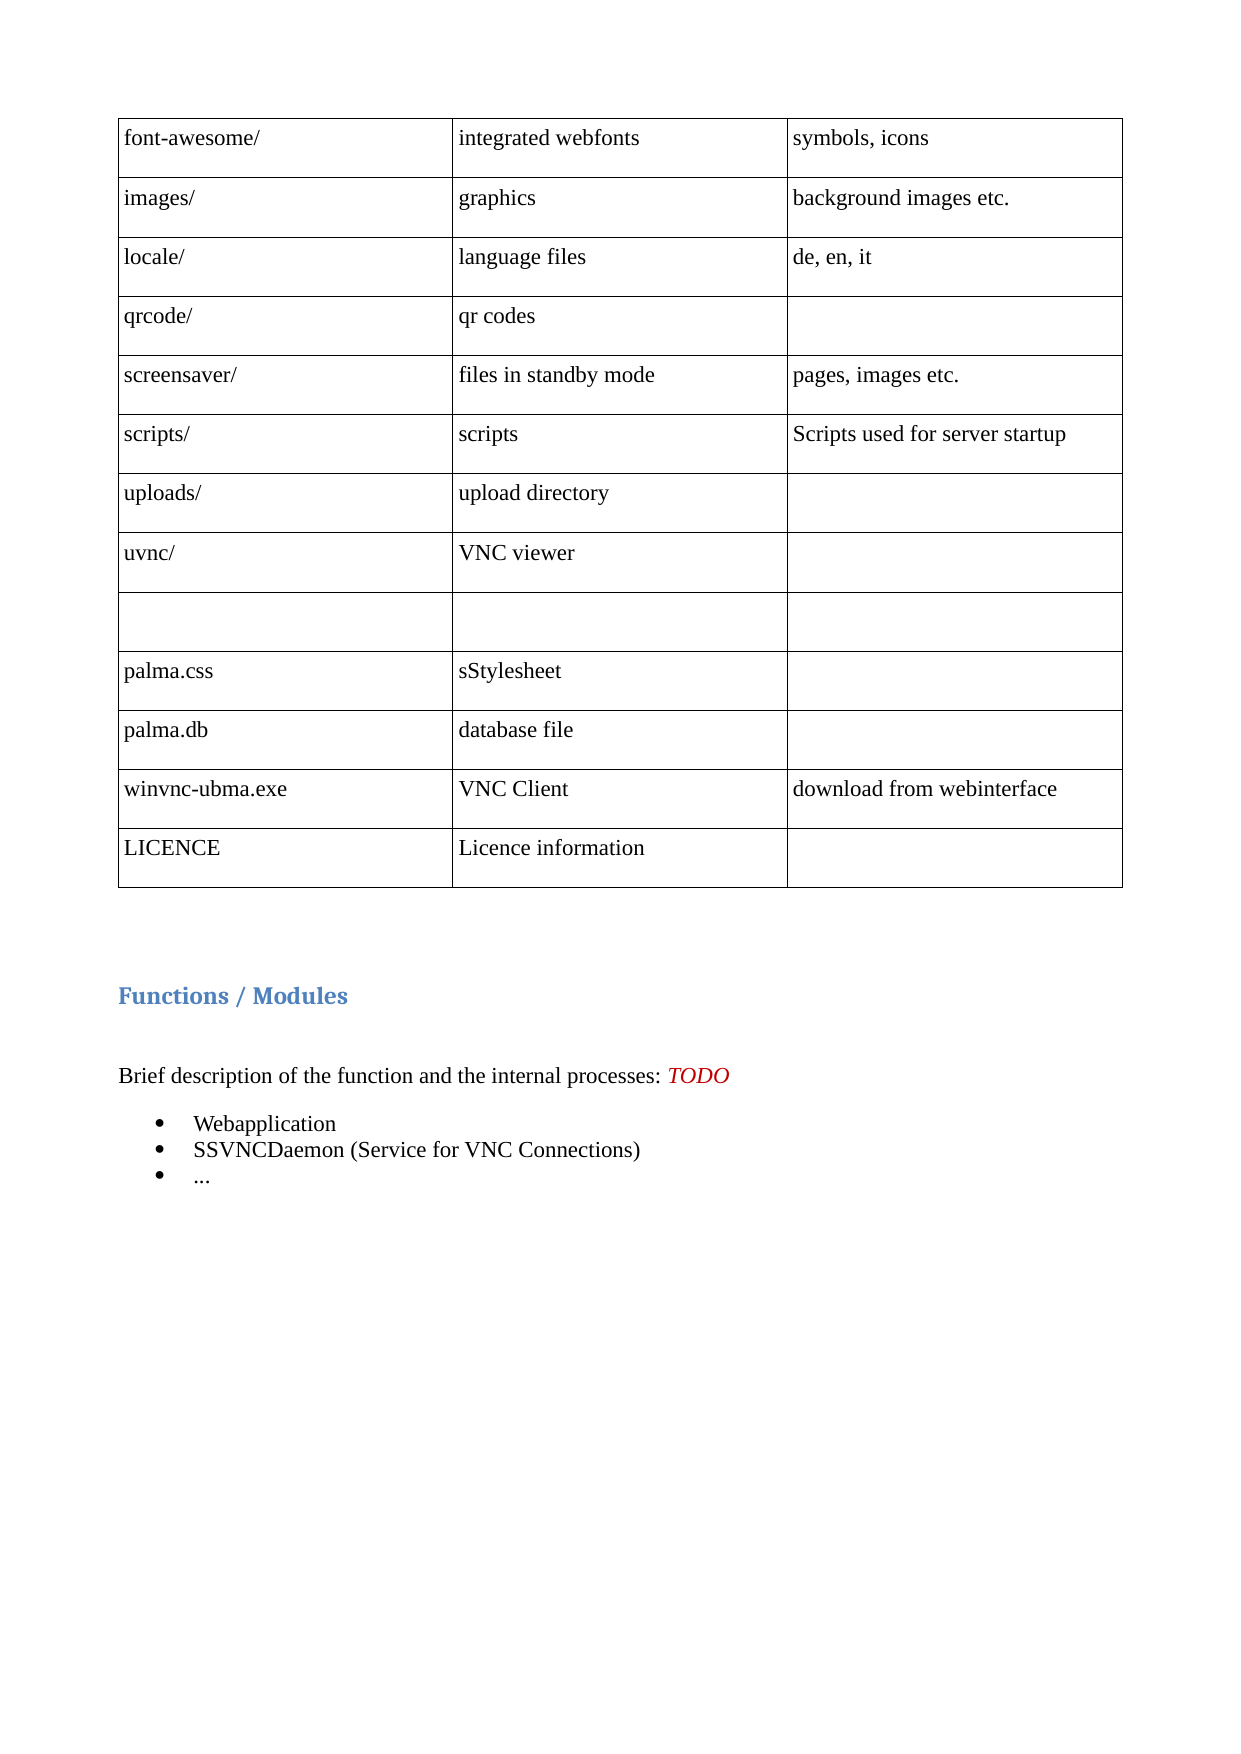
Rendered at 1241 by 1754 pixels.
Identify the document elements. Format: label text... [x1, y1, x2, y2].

table_cell language files [453, 238, 787, 296]
table_cell scripts [453, 415, 787, 473]
table_cell integrated webfonts [453, 119, 787, 177]
table_cell files in standby mode [453, 356, 787, 414]
table_cell winvnc-ubma.exe [119, 770, 452, 828]
table_cell uploads/ [119, 474, 452, 532]
table_cell LICENCE [119, 829, 452, 887]
table_cell pages, images etc. [788, 356, 1122, 414]
table_cell images/ [119, 178, 452, 236]
list Webapplication [156, 1109, 1122, 1136]
table_cell upload directory [453, 474, 787, 532]
table_cell [119, 593, 452, 651]
table_cell qr codes [453, 297, 787, 355]
table_cell locale/ [119, 238, 452, 296]
table_cell [788, 474, 1122, 532]
table_cell [788, 652, 1122, 710]
table_cell screensaver/ [119, 356, 452, 414]
list ... [156, 1162, 1122, 1189]
subtitle Functions / Modules [118, 982, 1122, 1011]
table_cell download from webinterface [788, 770, 1122, 828]
table_cell symbols, icons [788, 119, 1122, 177]
table_cell sStylesheet [453, 652, 787, 710]
table_cell graphics [453, 178, 787, 236]
table_cell background images etc. [788, 178, 1122, 236]
text Brief description of the function and the internal processes: TODO [118, 1062, 1122, 1089]
table_cell database file [453, 711, 787, 769]
table_cell [453, 593, 787, 651]
table_cell VNC Client [453, 770, 787, 828]
table_cell Scripts used for server startup [788, 415, 1122, 473]
table_cell qrcode/ [119, 297, 452, 355]
table_cell palma.css [119, 652, 452, 710]
table_cell uvnc/ [119, 533, 452, 591]
table_cell [788, 593, 1122, 651]
table_cell [788, 533, 1122, 591]
table_cell scripts/ [119, 415, 452, 473]
table_cell VNC viewer [453, 533, 787, 591]
list SSVNCDaemon (Service for VNC Connections) [156, 1136, 1122, 1162]
table_cell Licence information [453, 829, 787, 887]
table_cell font-awesome/ [119, 119, 452, 177]
table_cell palma.db [119, 711, 452, 769]
table_cell de, en, it [788, 238, 1122, 296]
table_cell [788, 829, 1122, 887]
table_cell [788, 711, 1122, 769]
table_cell [788, 297, 1122, 355]
